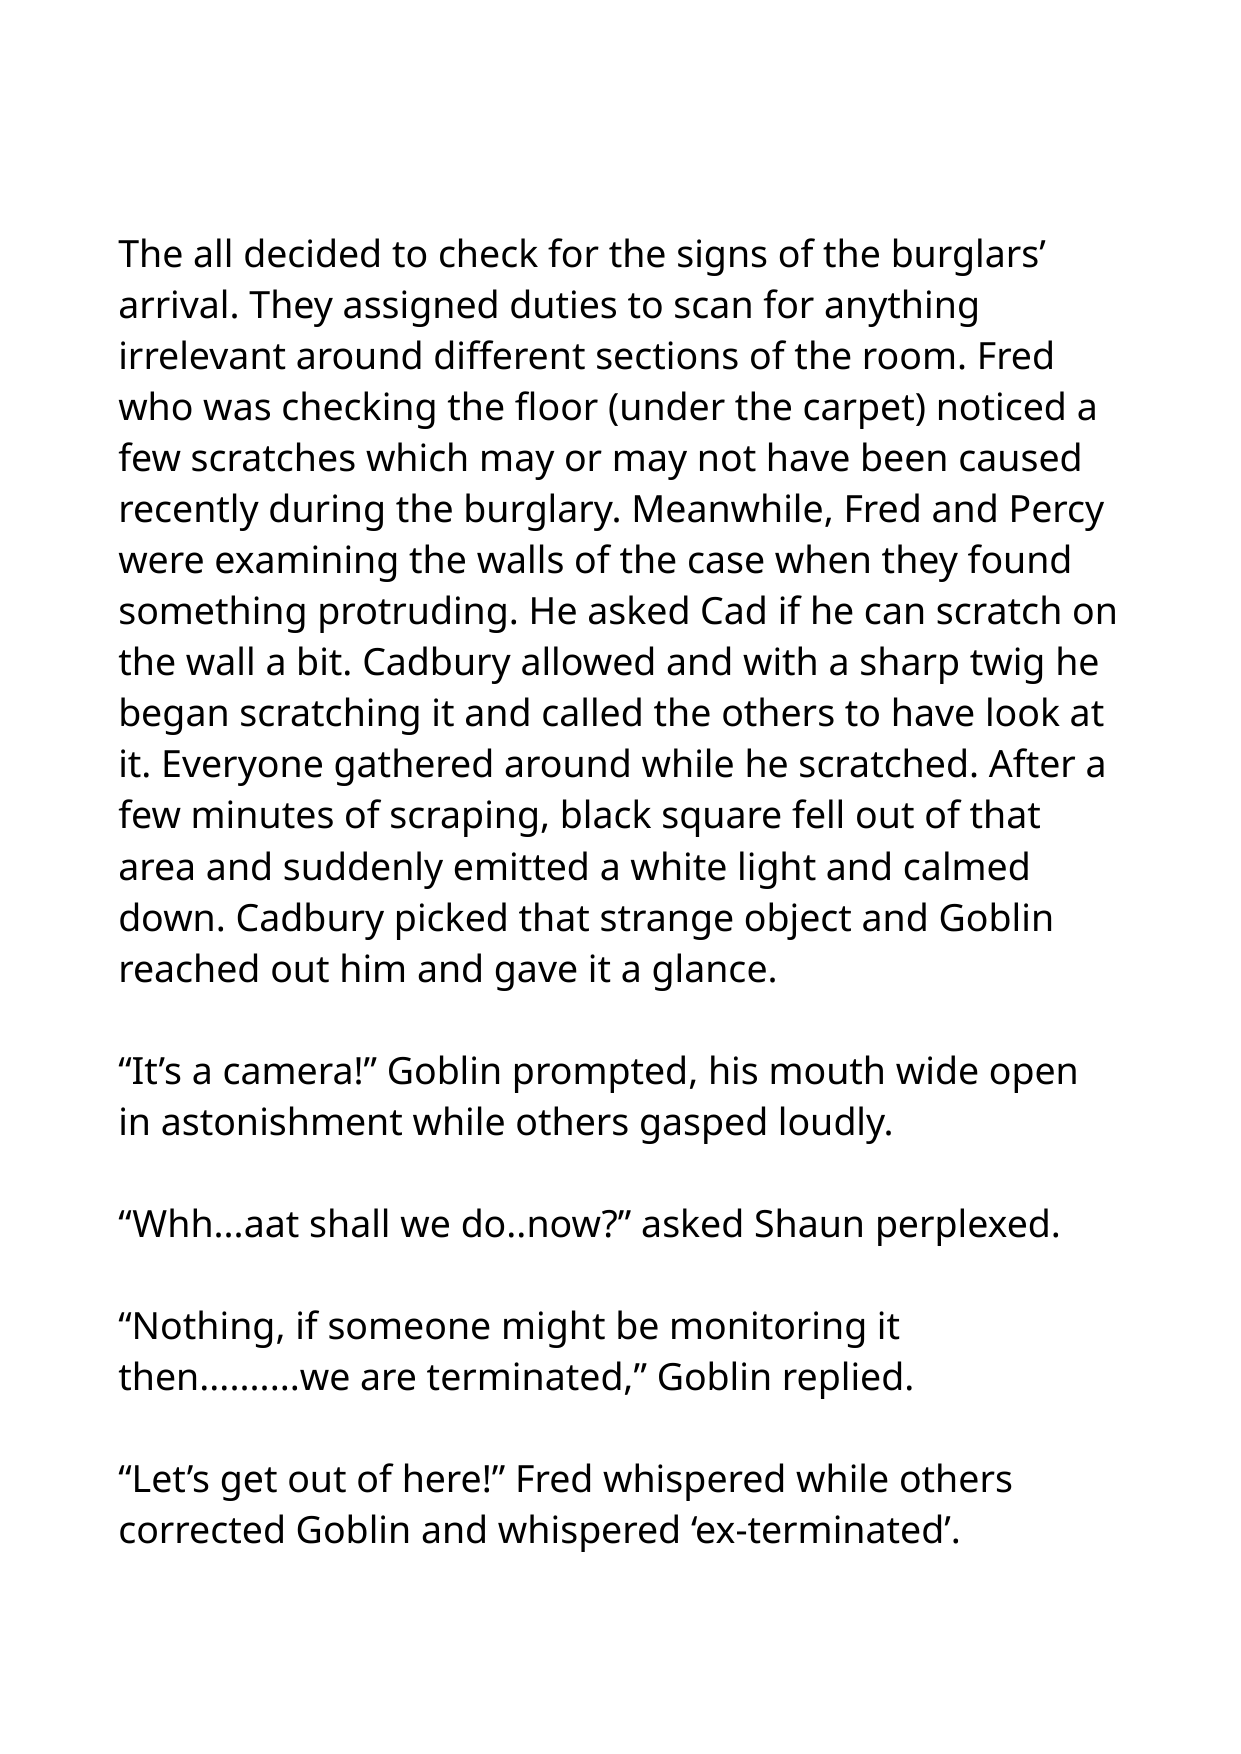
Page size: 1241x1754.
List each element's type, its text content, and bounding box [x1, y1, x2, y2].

text “Whh...aat shall we do..now?” asked Shaun perplexed. [118, 1197, 1122, 1248]
text “It’s a camera!” Goblin prompted, his mouth wide open in astonishment while others gasped loudly. [118, 1044, 1122, 1146]
text “Nothing, if someone might be monitoring it then..........we are terminated,” Goblin replied. [118, 1299, 1122, 1401]
text The all decided to check for the signs of the burglars’ arrival. They assigned duties to scan for anything irrelevant around different sections of the room. Fred who was checking the floor (under the carpet) noticed a few scratches which may or may not have been caused recently during the burglary. Meanwhile, Fred and Percy were examining the walls of the case when they found something protruding. He asked Cad if he can scratch on the wall a bit. Cadbury allowed and with a sharp twig he began scratching it and called the others to have look at it. Everyone gathered around while he scratched. After a few minutes of scraping, black square fell out of that area and suddenly emitted a white light and calmed down. Cadbury picked that strange object and Goblin reached out him and gave it a glance. [118, 227, 1122, 993]
text “Let’s get out of here!” Fred whispered while others corrected Goblin and whispered ‘ex-terminated’. [118, 1452, 1122, 1554]
